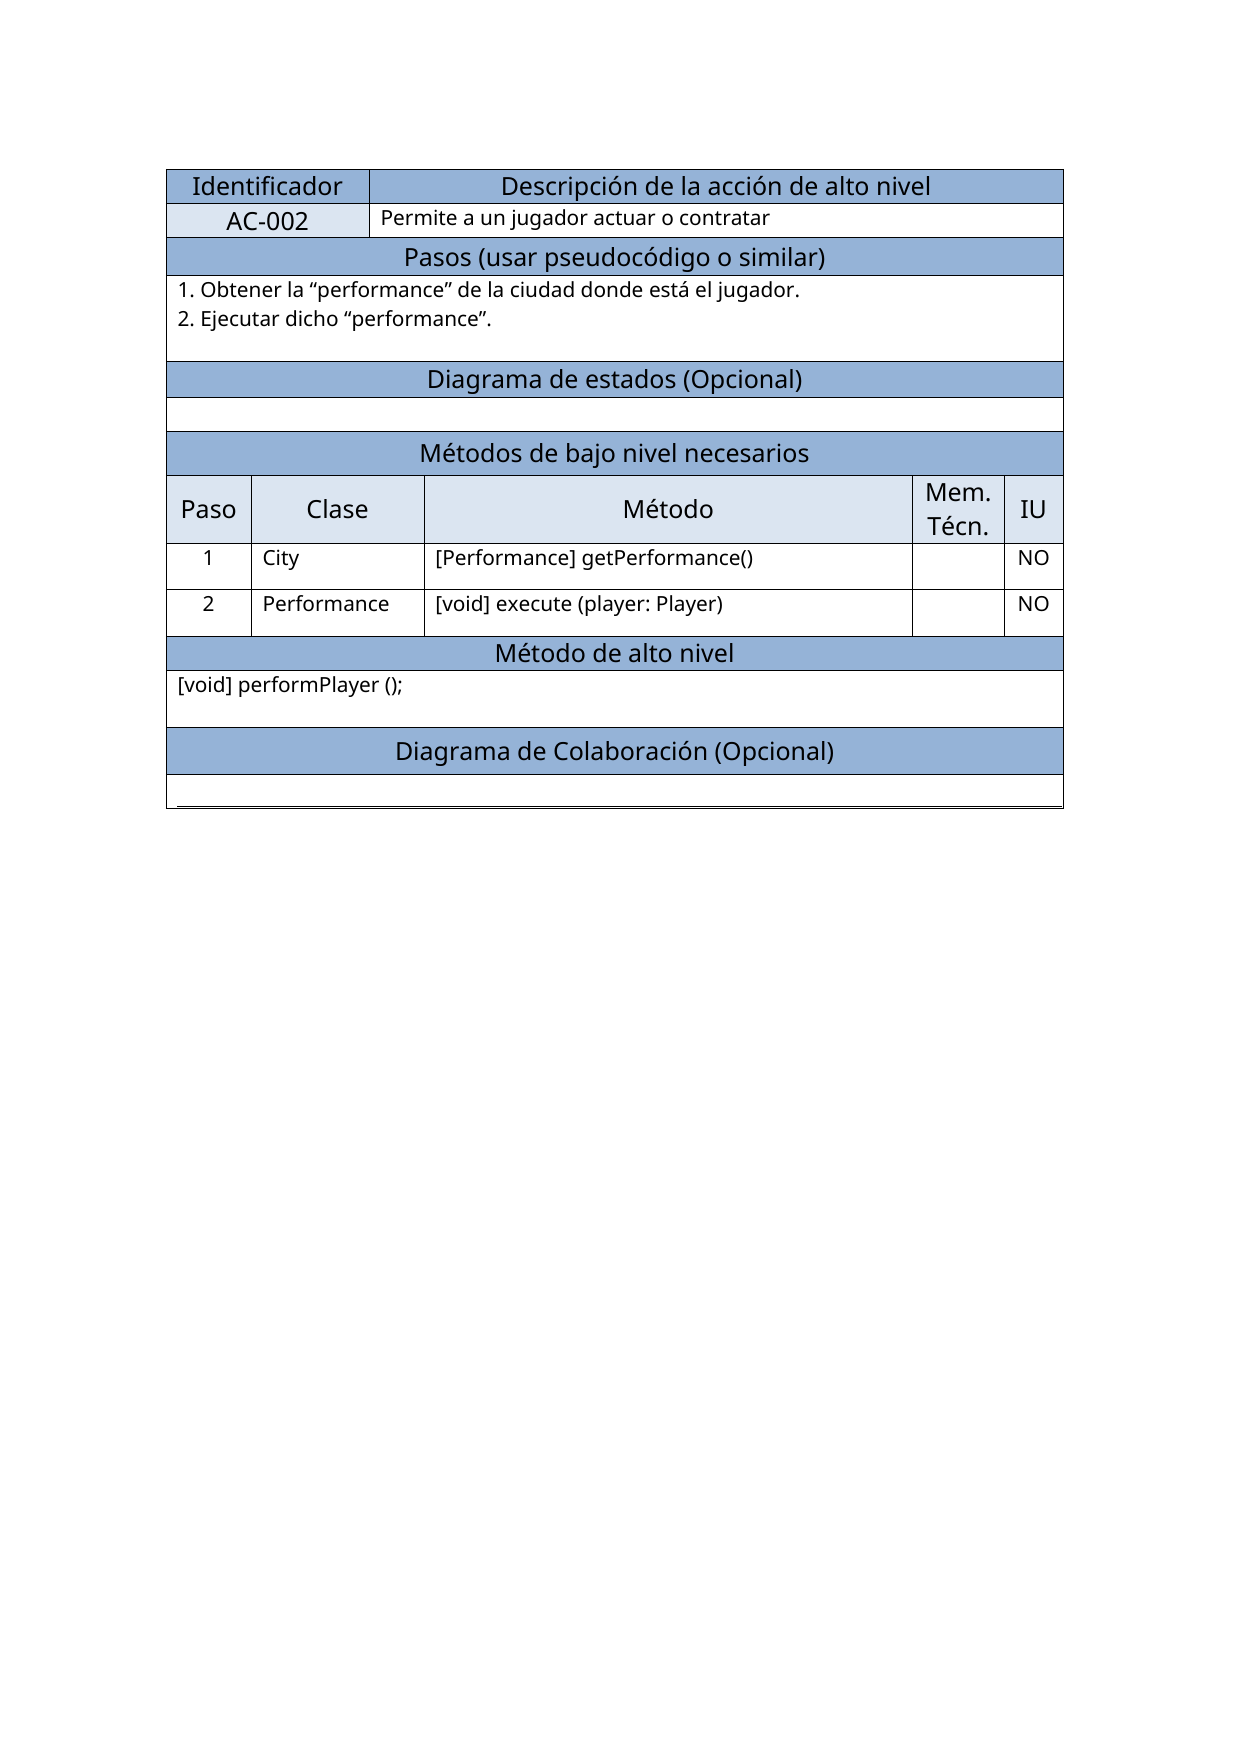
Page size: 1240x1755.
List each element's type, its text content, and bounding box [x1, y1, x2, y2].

table_cell AC-002 [167, 204, 369, 237]
table_cell [void] execute (player: Player) [425, 590, 912, 636]
table_cell Diagrama de estados (Opcional) [167, 362, 1063, 397]
table_cell Método [425, 476, 912, 543]
table_cell Mem. Técn. [913, 476, 1004, 543]
table_cell Permite a un jugador actuar o contratar [370, 204, 1063, 237]
table_cell 1. Obtener la “performance” de la ciudad donde está el jugador. 2. Ejecutar dicho “performance”. [167, 276, 1063, 361]
table_cell [913, 590, 1004, 636]
table_cell Métodos de bajo nivel necesarios [167, 432, 1063, 475]
table_cell 2 [167, 590, 251, 636]
table_cell [913, 544, 1004, 589]
table_cell IU [1005, 476, 1063, 543]
table_cell 1 [167, 544, 251, 589]
table_header Identificador [167, 170, 369, 203]
table_cell [Performance] getPerformance() [425, 544, 912, 589]
table_header Descripción de la acción de alto nivel [370, 170, 1063, 203]
table_cell NO [1005, 544, 1063, 589]
table_cell Diagrama de Colaboración (Opcional) [167, 728, 1063, 774]
table_cell Método de alto nivel [167, 637, 1063, 670]
table_cell NO [1005, 590, 1063, 636]
table_cell Clase [252, 476, 424, 543]
table_cell City [252, 544, 424, 589]
table_cell [167, 775, 1063, 808]
table_cell [167, 398, 1063, 431]
table_cell Performance [252, 590, 424, 636]
table_cell Pasos (usar pseudocódigo o similar) [167, 238, 1063, 275]
table_cell [void] performPlayer (); [167, 671, 1063, 727]
table_cell Paso [167, 476, 251, 543]
